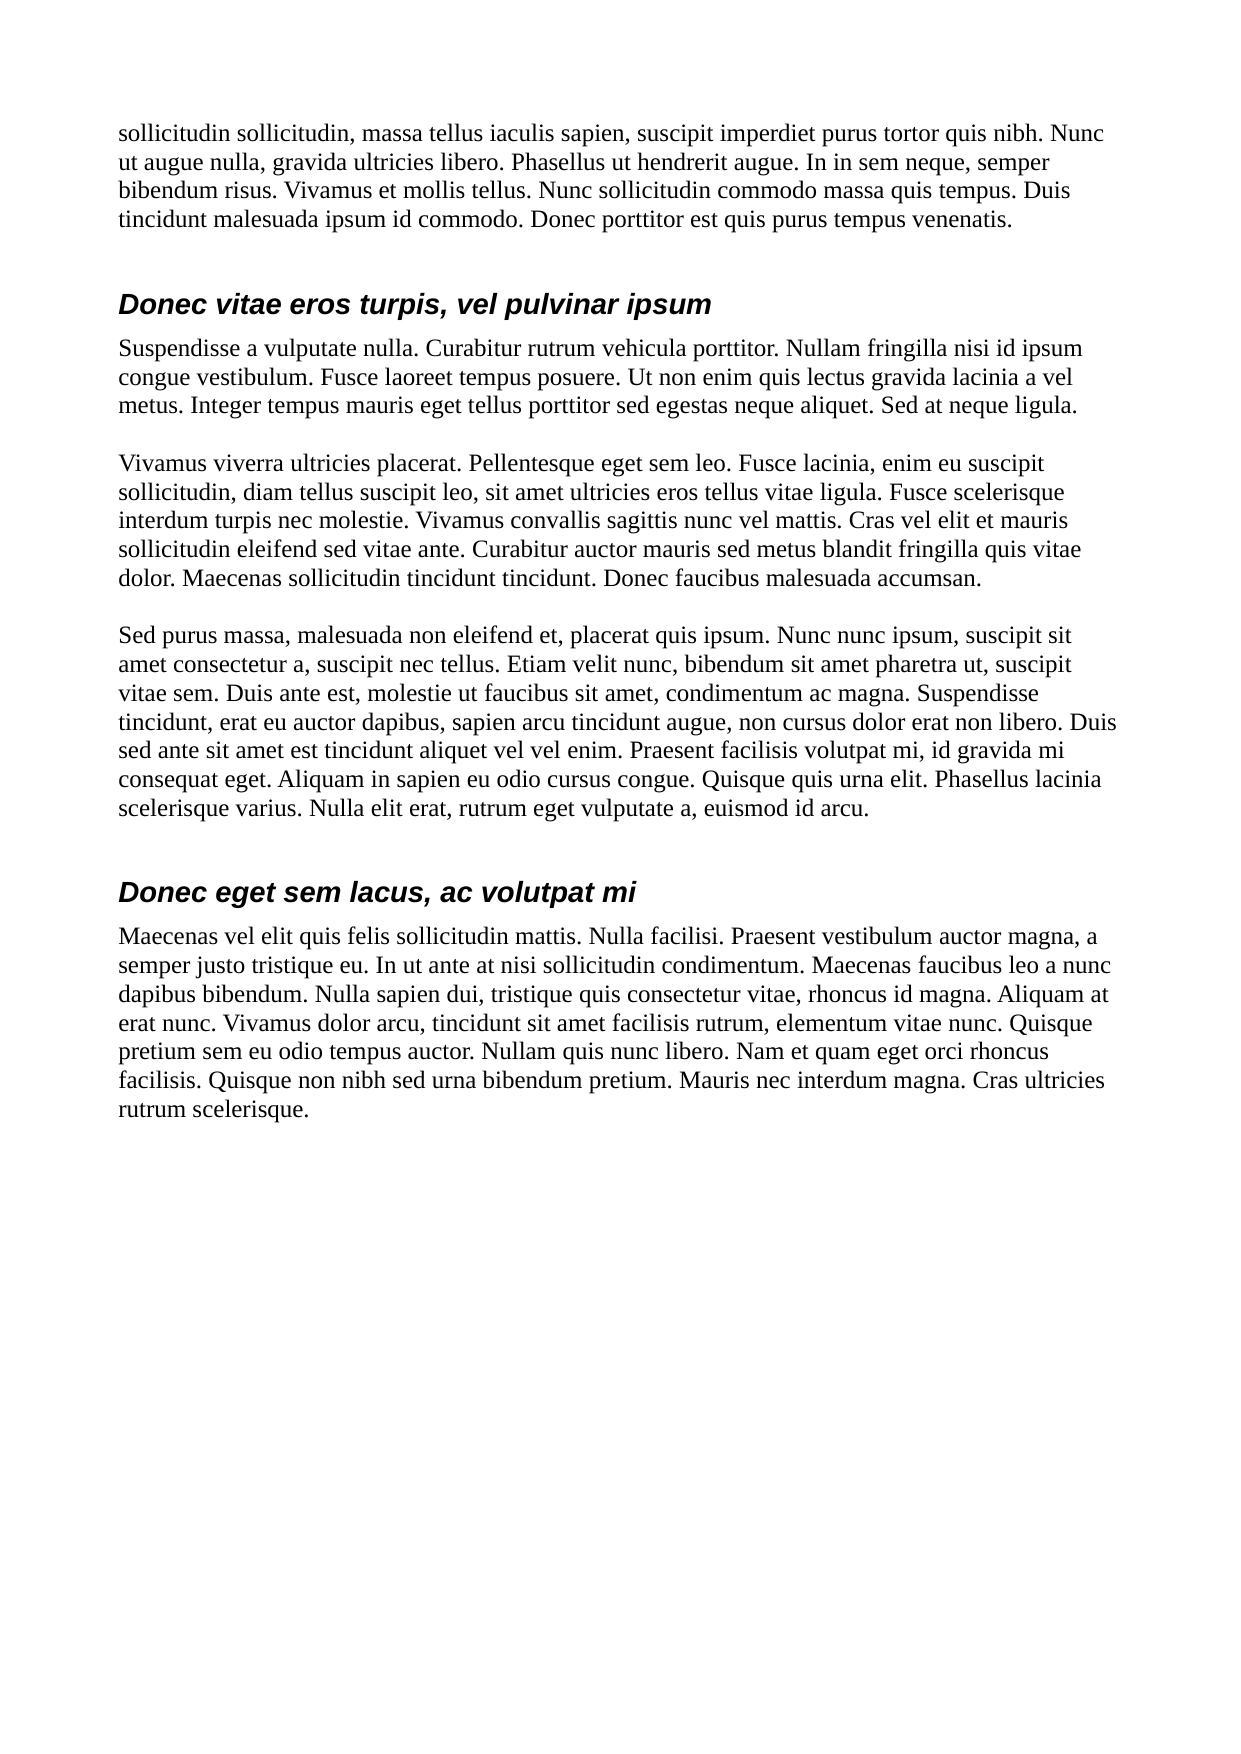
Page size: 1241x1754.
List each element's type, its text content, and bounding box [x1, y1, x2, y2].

text Suspendisse a vulputate nulla. Curabitur rutrum vehicula porttitor. Nullam fringilla nisi id ipsum congue vestibulum. Fusce laoreet tempus posuere. Ut non enim quis lectus gravida lacinia a vel metus. Integer tempus mauris eget tellus porttitor sed egestas neque aliquet. Sed at neque ligula. [118, 333, 1122, 419]
text Sed purus massa, malesuada non eleifend et, placerat quis ipsum. Nunc nunc ipsum, suscipit sit amet consectetur a, suscipit nec tellus. Etiam velit nunc, bibendum sit amet pharetra ut, suscipit vitae sem. Duis ante est, molestie ut faucibus sit amet, condimentum ac magna. Suspendisse tincidunt, erat eu auctor dapibus, sapien arcu tincidunt augue, non cursus dolor erat non libero. Duis sed ante sit amet est tincidunt aliquet vel vel enim. Praesent facilisis volutpat mi, id gravida mi consequat eget. Aliquam in sapien eu odio cursus congue. Quisque quis urna elit. Phasellus lacinia scelerisque varius. Nulla elit erat, rutrum eget vulputate a, euismod id arcu. [118, 620, 1122, 822]
text sollicitudin sollicitudin, massa tellus iaculis sapien, suscipit imperdiet purus tortor quis nibh. Nunc ut augue nulla, gravida ultricies libero. Phasellus ut hendrerit augue. In in sem neque, semper bibendum risus. Vivamus et mollis tellus. Nunc sollicitudin commodo massa quis tempus. Duis tincidunt malesuada ipsum id commodo. Donec porttitor est quis purus tempus venenatis. [118, 118, 1122, 233]
subtitle Donec eget sem lacus, ac volutpat mi [118, 875, 1122, 909]
text Vivamus viverra ultricies placerat. Pellentesque eget sem leo. Fusce lacinia, enim eu suscipit sollicitudin, diam tellus suscipit leo, sit amet ultricies eros tellus vitae ligula. Fusce scelerisque interdum turpis nec molestie. Vivamus convallis sagittis nunc vel mattis. Cras vel elit et mauris sollicitudin eleifend sed vitae ante. Curabitur auctor mauris sed metus blandit fringilla quis vitae dolor. Maecenas sollicitudin tincidunt tincidunt. Donec faucibus malesuada accumsan. [118, 448, 1122, 592]
text Maecenas vel elit quis felis sollicitudin mattis. Nulla facilisi. Praesent vestibulum auctor magna, a semper justo tristique eu. In ut ante at nisi sollicitudin condimentum. Maecenas faucibus leo a nunc dapibus bibendum. Nulla sapien dui, tristique quis consectetur vitae, rhoncus id magna. Aliquam at erat nunc. Vivamus dolor arcu, tincidunt sit amet facilisis rutrum, elementum vitae nunc. Quisque pretium sem eu odio tempus auctor. Nullam quis nunc libero. Nam et quam eget orci rhoncus facilisis. Quisque non nibh sed urna bibendum pretium. Mauris nec interdum magna. Cras ultricies rutrum scelerisque. [118, 921, 1122, 1123]
subtitle Donec vitae eros turpis, vel pulvinar ipsum [118, 287, 1122, 320]
